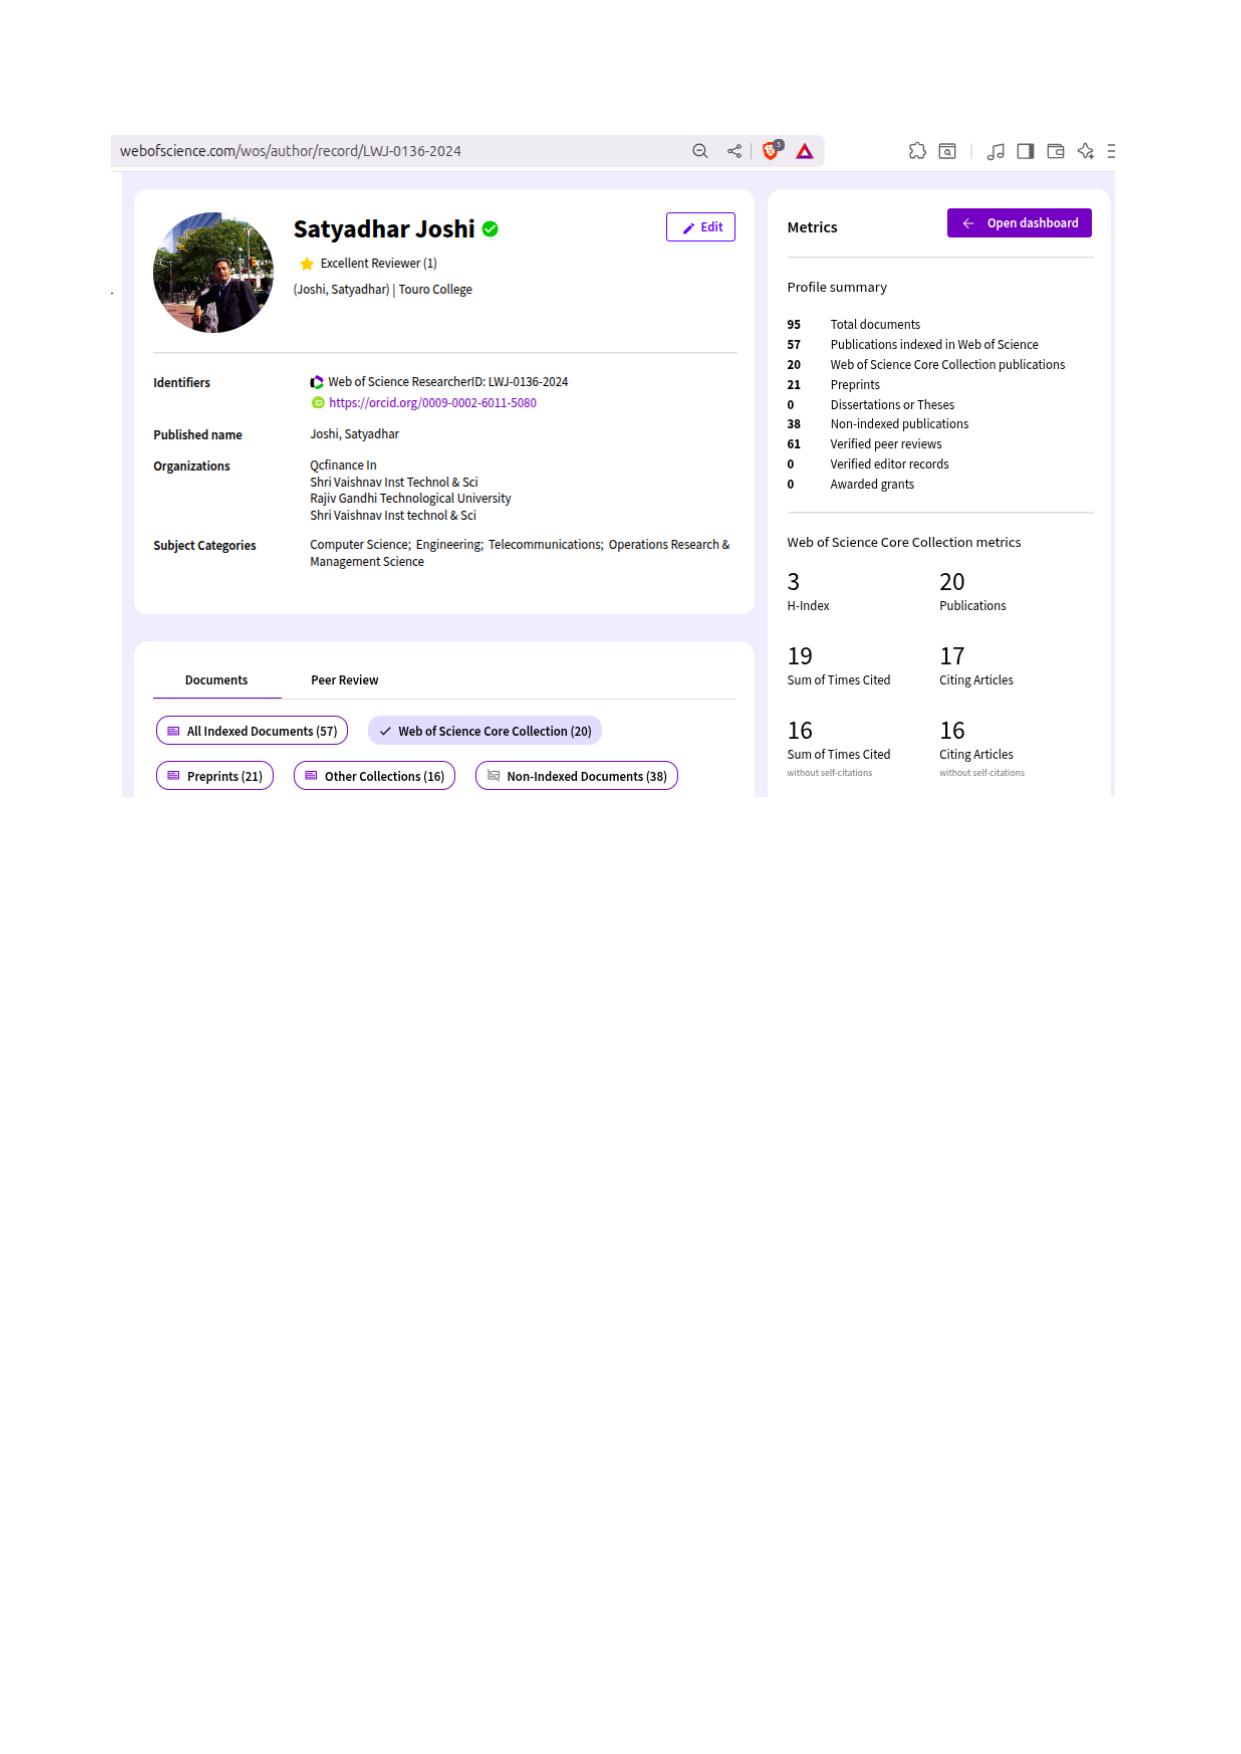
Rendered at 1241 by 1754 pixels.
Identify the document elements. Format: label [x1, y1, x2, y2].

picture [111, 133, 1115, 797]
